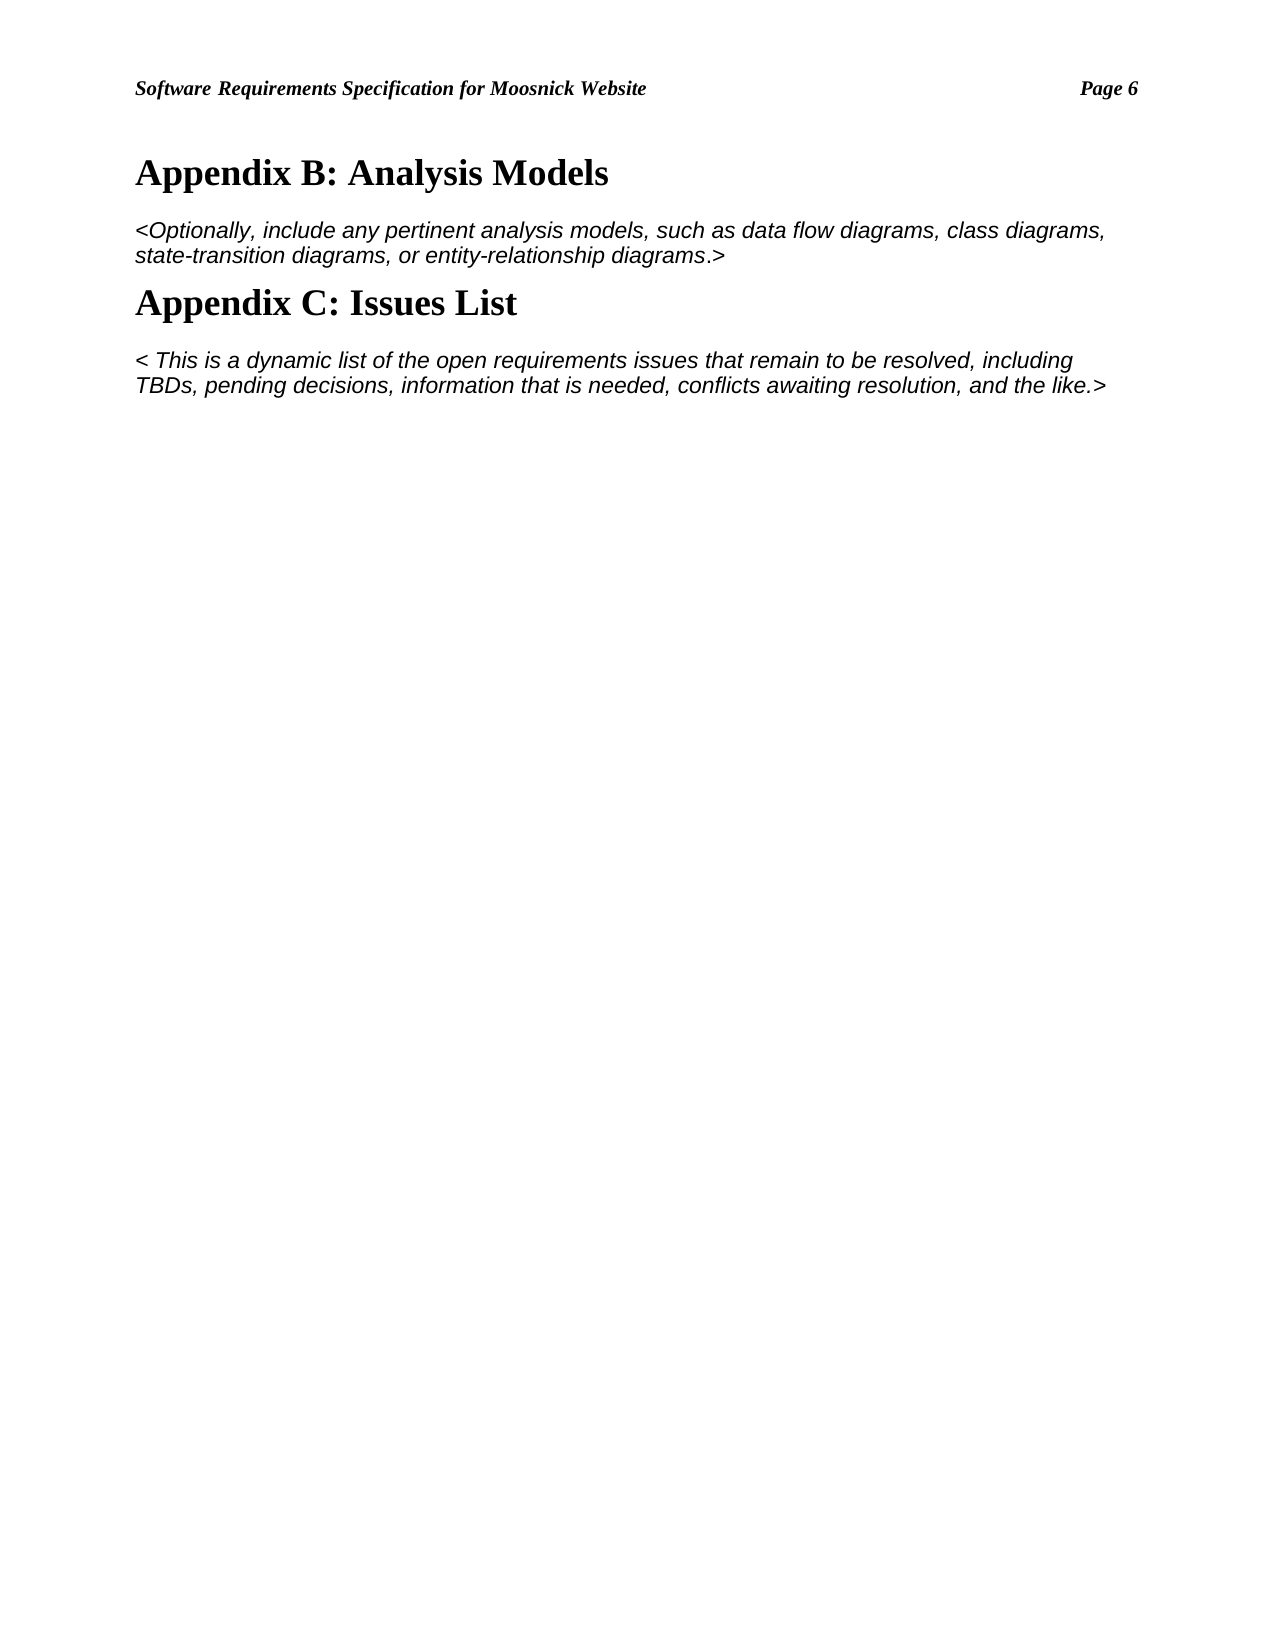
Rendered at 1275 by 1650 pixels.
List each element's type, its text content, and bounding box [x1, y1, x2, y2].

text <Optionally, include any pertinent analysis models, such as data flow diagrams, class diagrams, state-transition diagrams, or entity-relationship diagrams.> [135, 218, 1140, 268]
text Appendix C: Issues List [135, 281, 1140, 324]
text < This is a dynamic list of the open requirements issues that remain to be resolved, including TBDs, pending decisions, information that is needed, conflicts awaiting resolution, and the like.> [135, 349, 1140, 399]
text Appendix B: Analysis Models [135, 150, 1140, 193]
